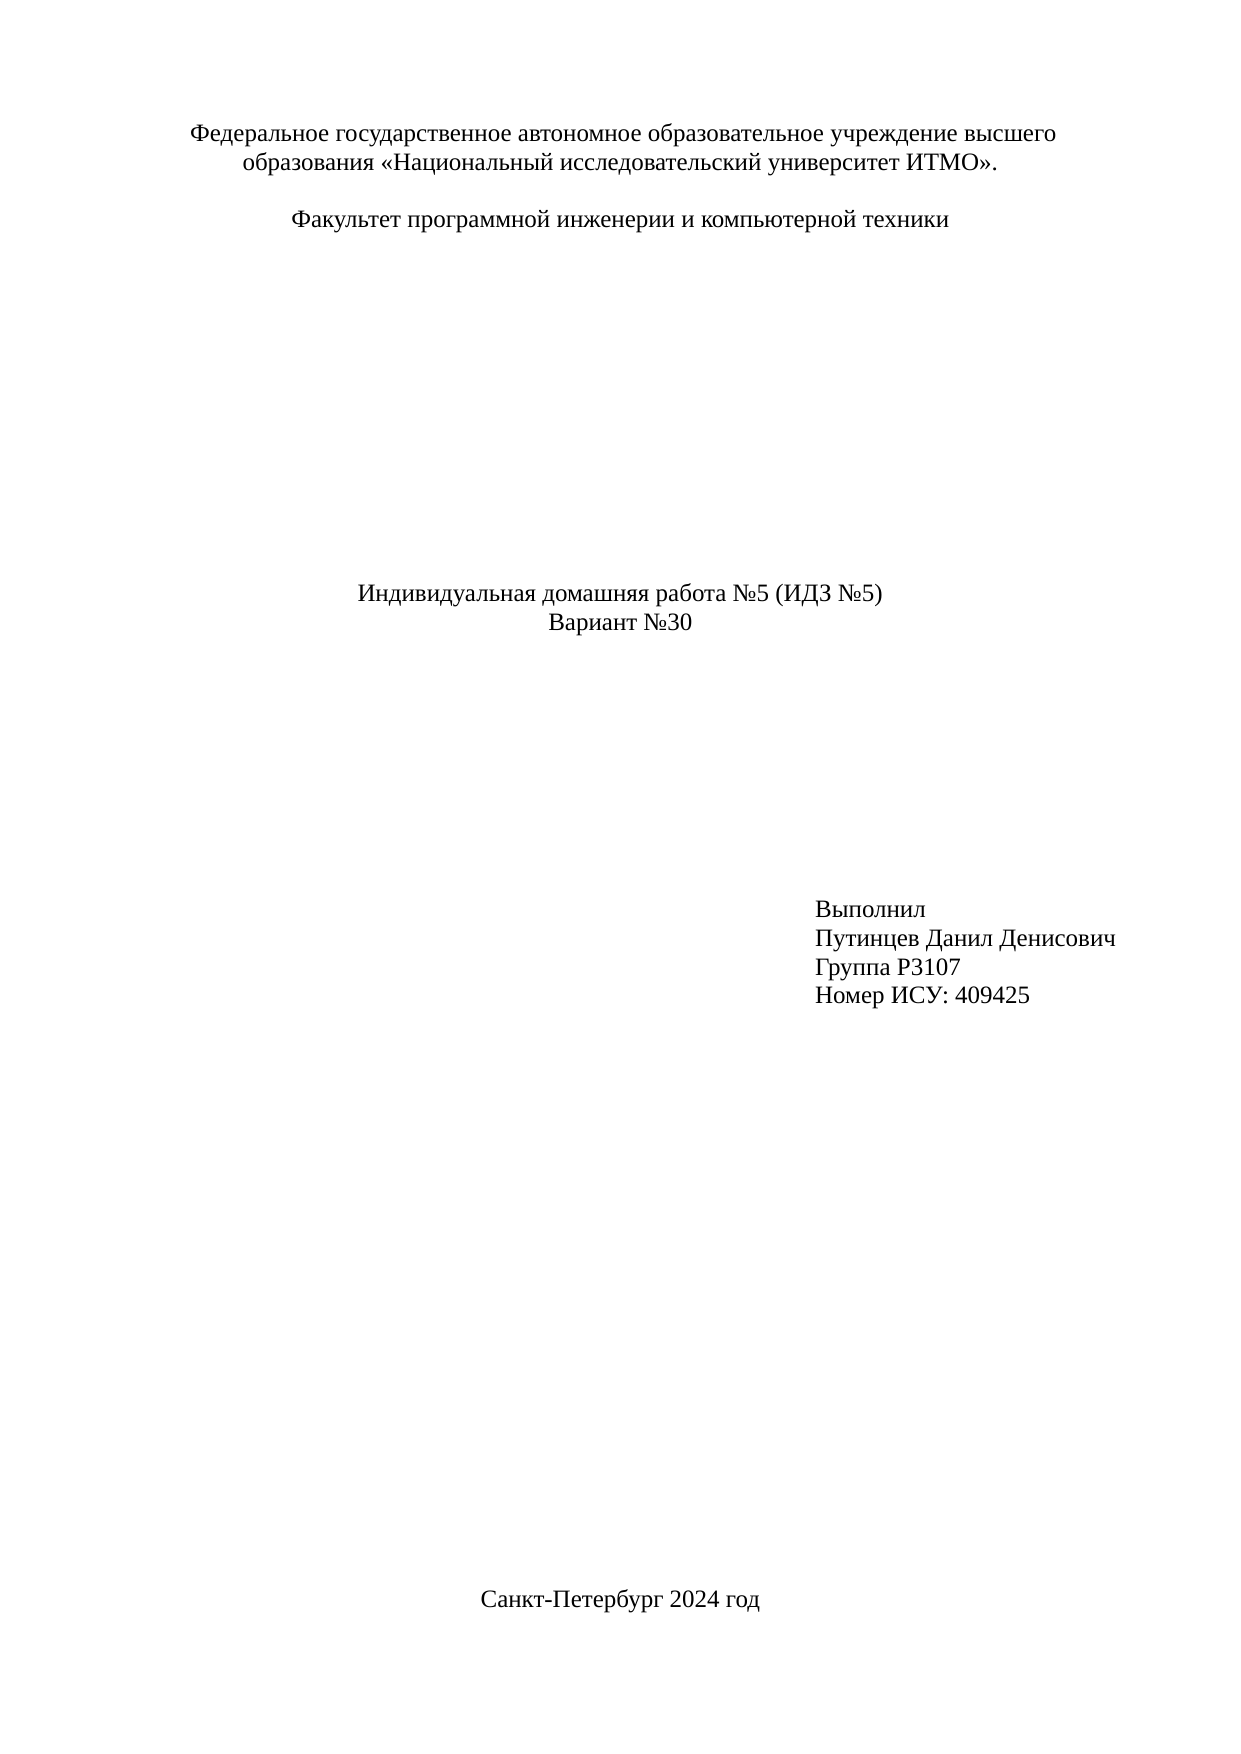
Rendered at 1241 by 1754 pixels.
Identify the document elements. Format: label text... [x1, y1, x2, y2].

text Индивидуальная домашняя работа №5 (ИДЗ №5) [118, 578, 1122, 607]
text Выполнил [815, 894, 1122, 923]
text Номер ИСУ: 409425 [815, 981, 1122, 1009]
text Вариант №30 [118, 607, 1122, 636]
text Санкт-Петербург 2024 год [118, 1584, 1122, 1613]
text Факультет программной инженерии и компьютерной техники [118, 204, 1122, 233]
text Группа P3107 [815, 952, 1122, 981]
text Путинцев Данил Денисович [815, 923, 1122, 952]
text Федеральное государственное автономное образовательное учреждение высшего [118, 118, 1122, 147]
text образования «Национальный исследовательский университет ИТМО». [118, 147, 1122, 176]
